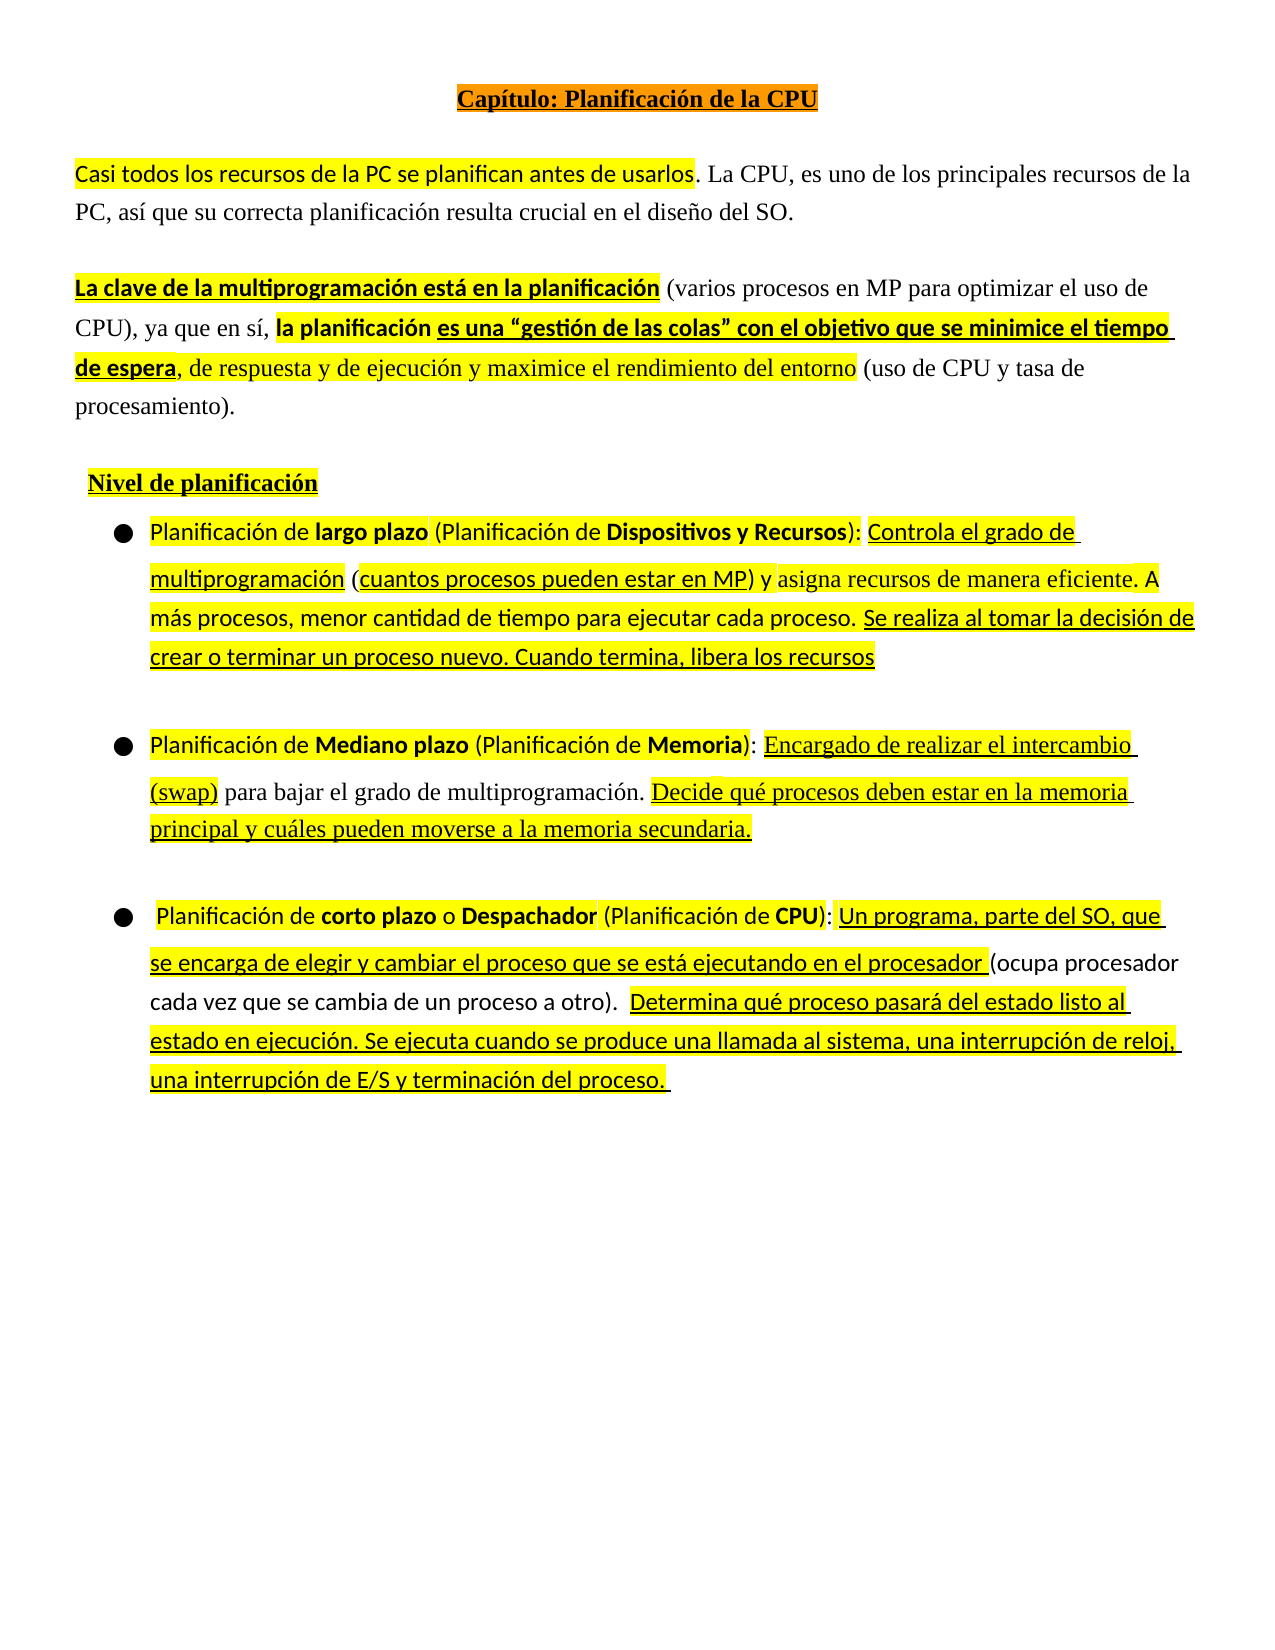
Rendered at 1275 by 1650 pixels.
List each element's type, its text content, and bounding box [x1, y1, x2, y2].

list Planificación de corto plazo o Despachador (Planificación de CPU): Un programa, parte del SO, que se encarga de elegir y cambiar el proceso que se está ejecutando en el procesador (ocupa procesador cada vez que se cambia de un proceso a otro). Determina qué proceso pasará del estado listo al estado en ejecución. Se ejecuta cuando se produce una llamada al sistema, una interrupción de reloj, una interrupción de E/S y terminación del proceso. [112, 887, 1182, 1094]
list Planificación de Mediano plazo (Planificación de Memoria): Encargado de realizar el intercambio (swap) para bajar el grado de multiprogramación. Decide qué procesos deben estar en la memoria principal y cuáles pueden moverse a la memoria secundaria. [112, 716, 1177, 843]
list Planificación de largo plazo (Planificación de Dispositivos y Recursos): Controla el grado de multiprogramación (cuantos procesos pueden estar en MP) y asigna recursos de manera eficiente. A más procesos, menor cantidad de tiempo para ejecutar cada proceso. Se realiza al tomar la decisión de crear o terminar un proceso nuevo. Cuando termina, libera los recursos [112, 503, 1197, 671]
text La clave de la multiprogramación está en la planificación (varios procesos en MP para optimizar el uso de CPU), ya que en sí, la planificación es una “gestión de las colas” con el objetivo que se minimice el tiempo de espera, de respuesta y de ejecución y maximice el rendimiento del entorno (uso de CPU y tasa de procesamiento). [75, 272, 1190, 419]
subtitle Nivel de planificación [75, 468, 1212, 497]
subtitle Capítulo: Planificación de la CPU [63, 84, 1212, 112]
text Casi todos los recursos de la PC se planifican antes de usarlos. La CPU, es uno de los principales recursos de la PC, así que su correcta planificación resulta crucial en el diseño del SO. [75, 158, 1212, 226]
